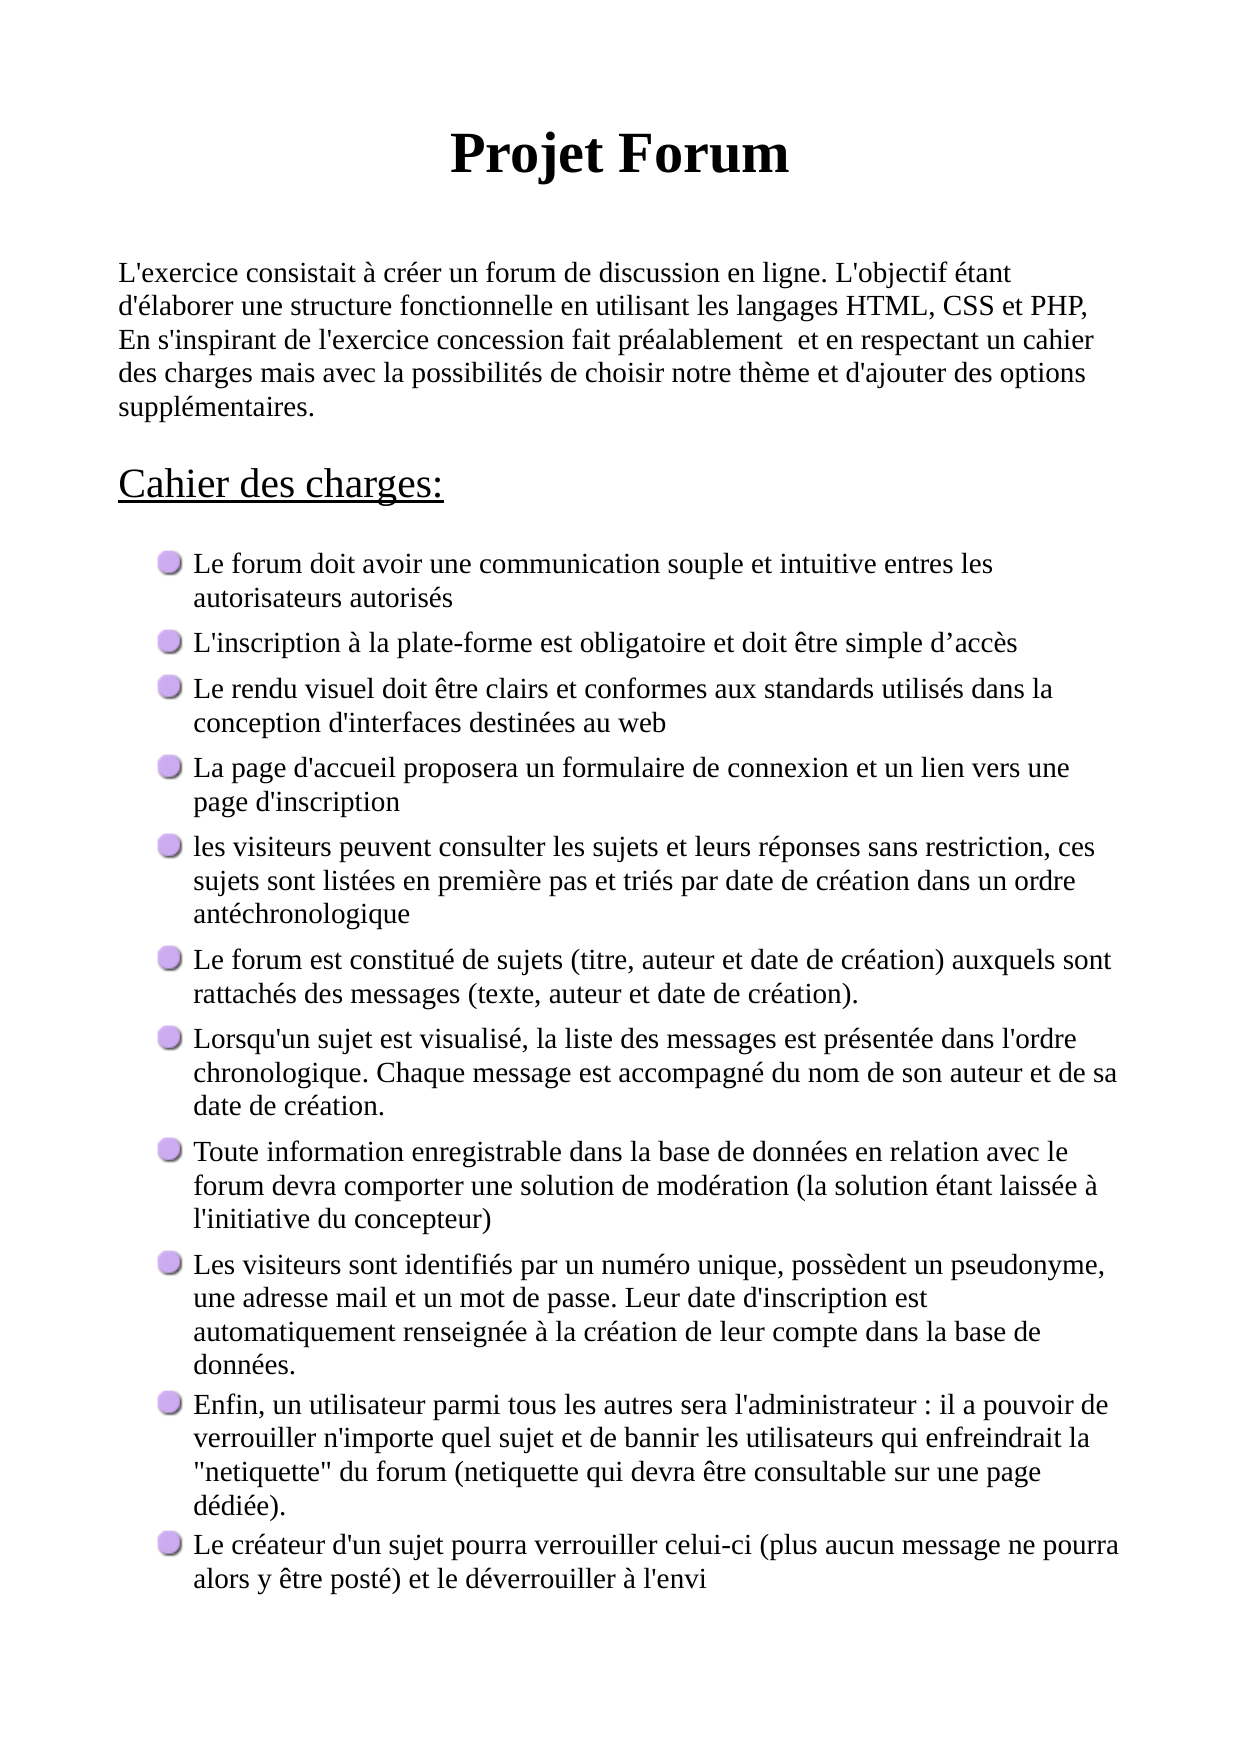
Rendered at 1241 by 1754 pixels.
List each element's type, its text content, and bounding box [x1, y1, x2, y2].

picture [156, 628, 185, 657]
picture [156, 1389, 185, 1418]
picture [156, 944, 185, 974]
list La page d'accueil proposera un formulaire de connexion et un lien vers une page d'inscription [156, 750, 1122, 817]
text L'exercice consistait à créer un forum de discussion en ligne. L'objectif étant d'élaborer une structure fonctionnelle en utilisant les langages HTML, CSS et PHP, En s'inspirant de l'exercice concession fait préalablement et en respectant un cahier des charges mais avec la possibilités de choisir notre thème et d'ajouter des options supplémentaires. [118, 255, 1122, 423]
picture [156, 1136, 185, 1165]
list Le forum doit avoir une communication souple et intuitive entres les autorisateurs autorisés [156, 546, 1122, 613]
picture [156, 832, 185, 861]
text Cahier des charges: [118, 459, 1122, 507]
list Toute information enregistrable dans la base de données en relation avec le forum devra comporter une solution de modération (la solution étant laissée à l'initiative du concepteur) [156, 1134, 1122, 1235]
list Les visiteurs sont identifiés par un numéro unique, possèdent un pseudonyme, une adresse mail et un mot de passe. Leur date d'inscription est automatiquement renseignée à la création de leur compte dans la base de données. [156, 1247, 1122, 1381]
list Le forum est constitué de sujets (titre, auteur et date de création) auxquels sont rattachés des messages (texte, auteur et date de création). [156, 942, 1122, 1009]
picture [156, 549, 185, 578]
text Projet Forum [118, 118, 1122, 185]
picture [156, 1529, 185, 1559]
list les visiteurs peuvent consulter les sujets et leurs réponses sans restriction, ces sujets sont listées en première pas et triés par date de création dans un ordre antéchronologique [156, 829, 1122, 930]
list Le rendu visuel doit être clairs et conformes aux standards utilisés dans la conception d'interfaces destinées au web [156, 671, 1122, 738]
picture [156, 1024, 185, 1053]
list Lorsqu'un sujet est visualisé, la liste des messages est présentée dans l'ordre chronologique. Chaque message est accompagné du nom de son auteur et de sa date de création. [156, 1021, 1122, 1122]
list Enfin, un utilisateur parmi tous les autres sera l'administrateur : il a pouvoir de verrouiller n'importe quel sujet et de bannir les utilisateurs qui enfreindrait la "netiquette" du forum (netiquette qui devra être consultable sur une page dédiée). [156, 1387, 1122, 1521]
list Le créateur d'un sujet pourra verrouiller celui-ci (plus aucun message ne pourra alors y être posté) et le déverrouiller à l'envi [156, 1527, 1122, 1594]
picture [156, 1249, 185, 1278]
picture [156, 753, 185, 782]
picture [156, 673, 185, 702]
list L'inscription à la plate-forme est obligatoire et doit être simple d’accès [156, 626, 1122, 659]
